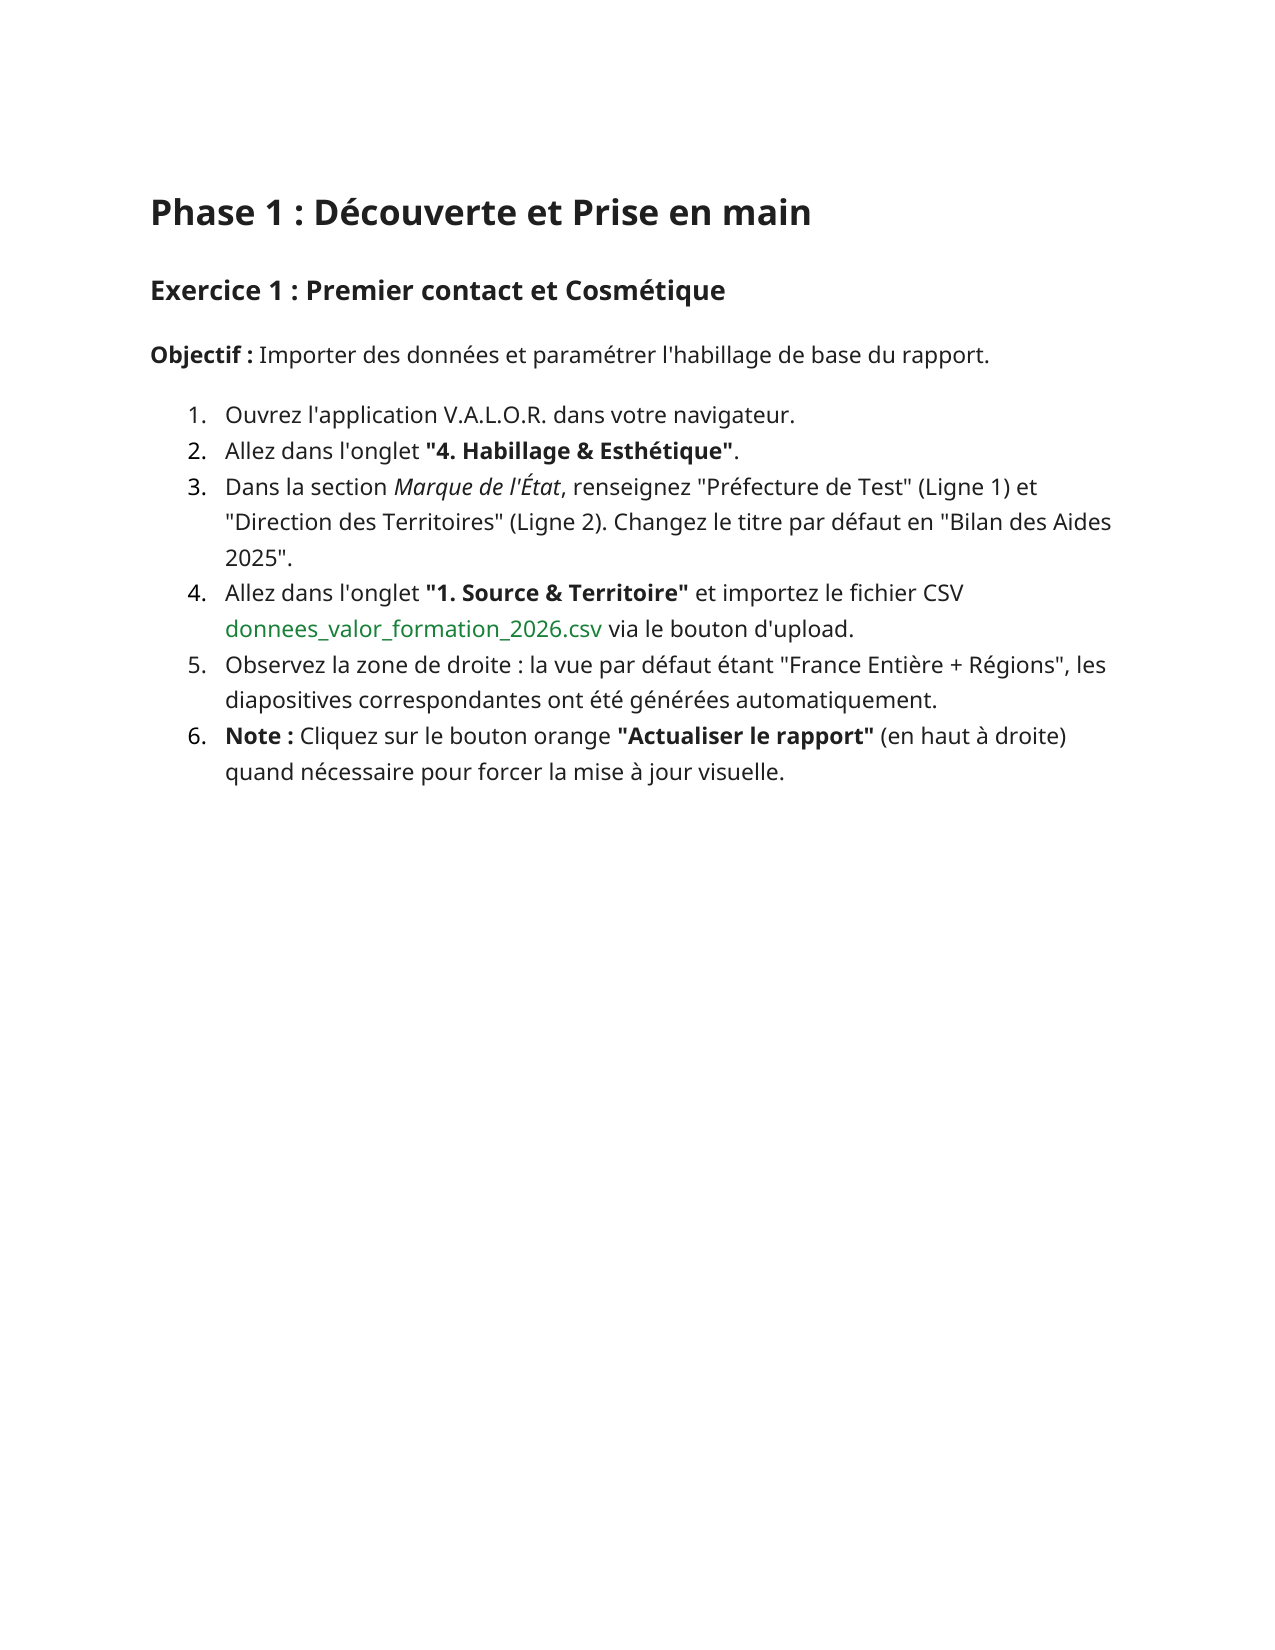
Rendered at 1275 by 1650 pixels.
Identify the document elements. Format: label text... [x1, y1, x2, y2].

subtitle Exercice 1 : Premier contact et Cosmétique [150, 272, 1125, 308]
list Allez dans l'onglet "4. Habillage & Esthétique". [187, 435, 1125, 466]
list Allez dans l'onglet "1. Source & Territoire" et importez le fichier CSV donnees_valor_formation_2026.csv via le bouton d'upload. [187, 577, 1125, 644]
text Objectif : Importer des données et paramétrer l'habillage de base du rapport. [150, 338, 1125, 370]
list Ouvrez l'application V.A.L.O.R. dans votre navigateur. [187, 399, 1125, 430]
list Dans la section Marque de l'État, renseignez "Préfecture de Test" (Ligne 1) et "Direction des Territoires" (Ligne 2). Changez le titre par défaut en "Bilan des Aides 2025". [187, 470, 1125, 573]
list Observez la zone de droite : la vue par défaut étant "France Entière + Régions", les diapositives correspondantes ont été générées automatiquement. [187, 648, 1125, 715]
list Note : Cliquez sur le bouton orange "Actualiser le rapport" (en haut à droite) quand nécessaire pour forcer la mise à jour visuelle. [187, 720, 1125, 787]
subtitle Phase 1 : Découverte et Prise en main [150, 187, 1125, 236]
